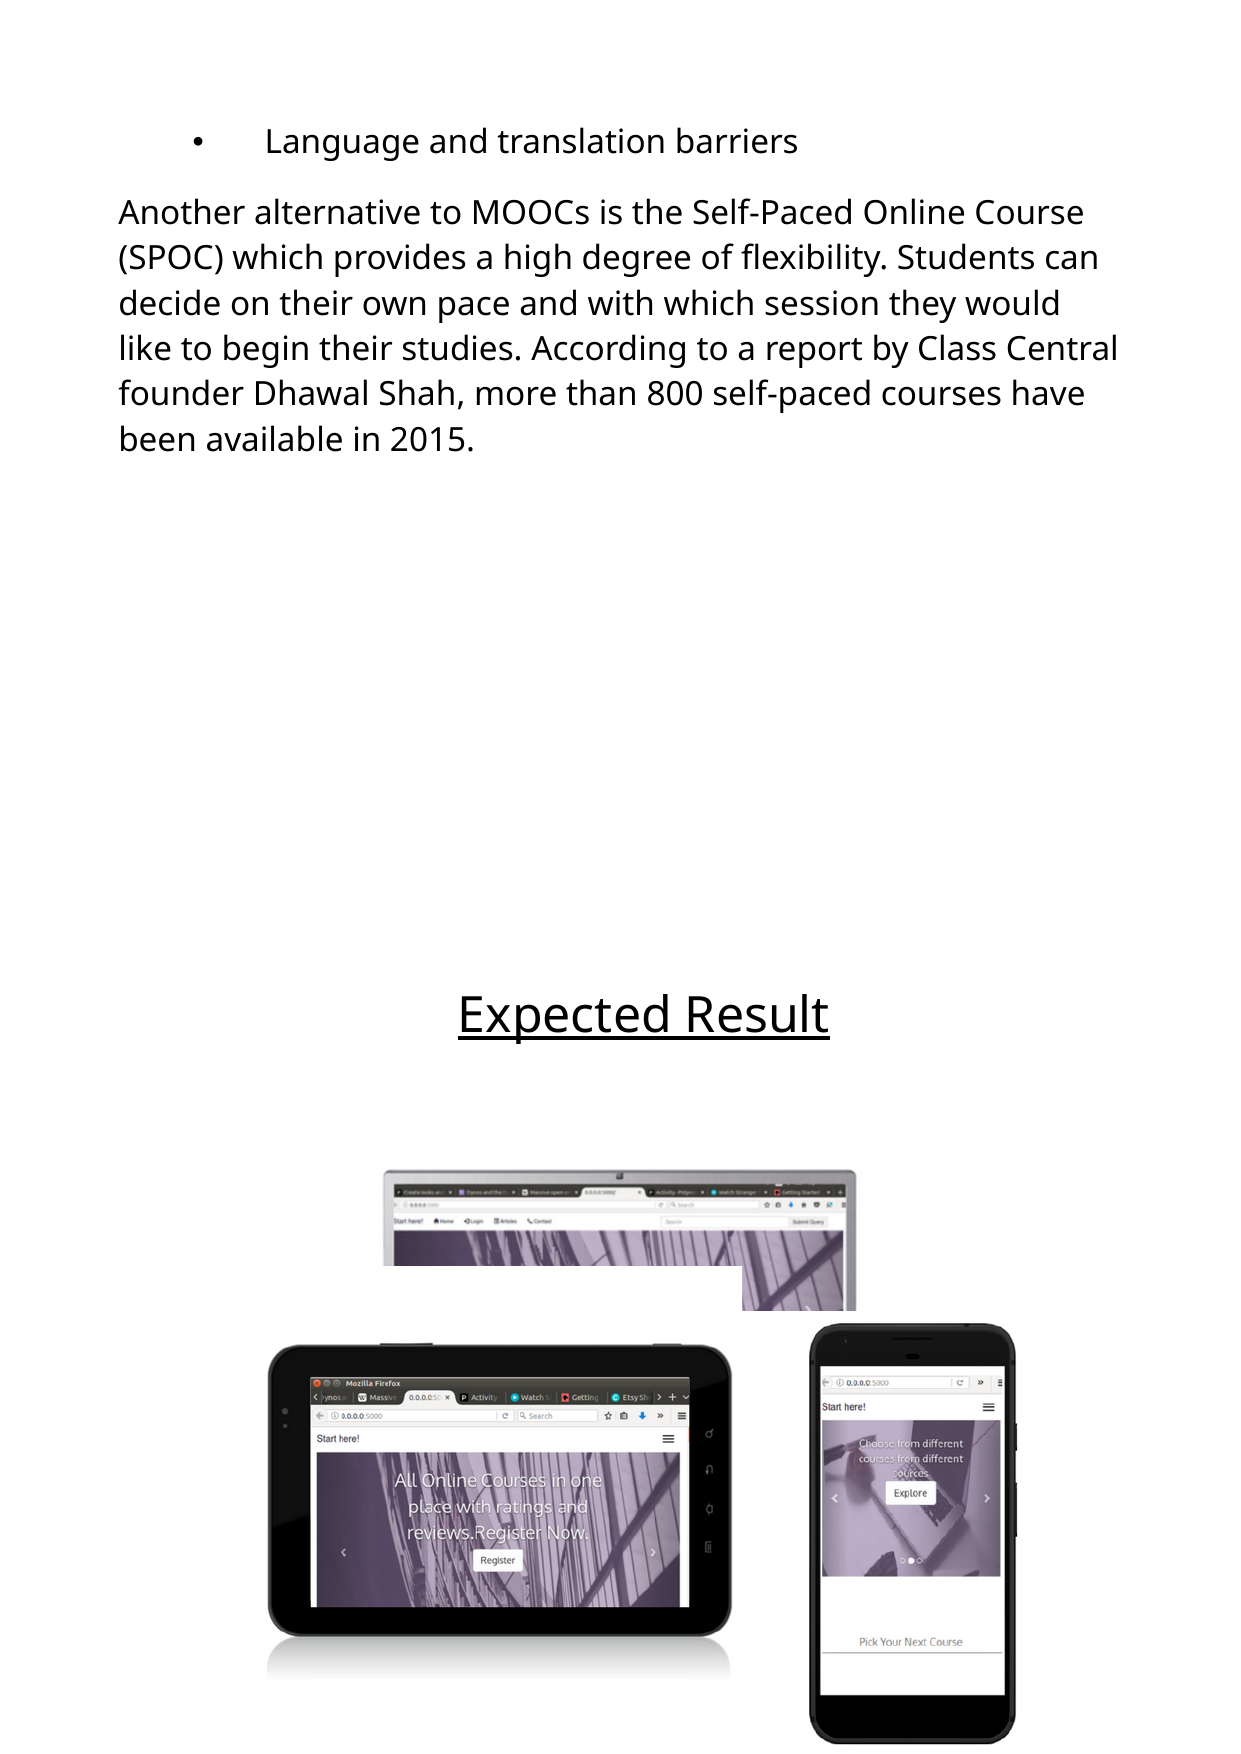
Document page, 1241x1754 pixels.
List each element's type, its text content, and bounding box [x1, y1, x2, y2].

picture [254, 1059, 1134, 1754]
list Language and translation barriers [192, 118, 1122, 163]
text Expected Result [165, 979, 1122, 1047]
text Another alternative to MOOCs is the Self-Paced Online Course (SPOC) which provides a high degree of flexibility. Students can decide on their own pace and with which session they would like to begin their studies. According to a report by Class Central founder Dhawal Shah, more than 800 self-paced courses have been available in 2015. [118, 188, 1122, 461]
